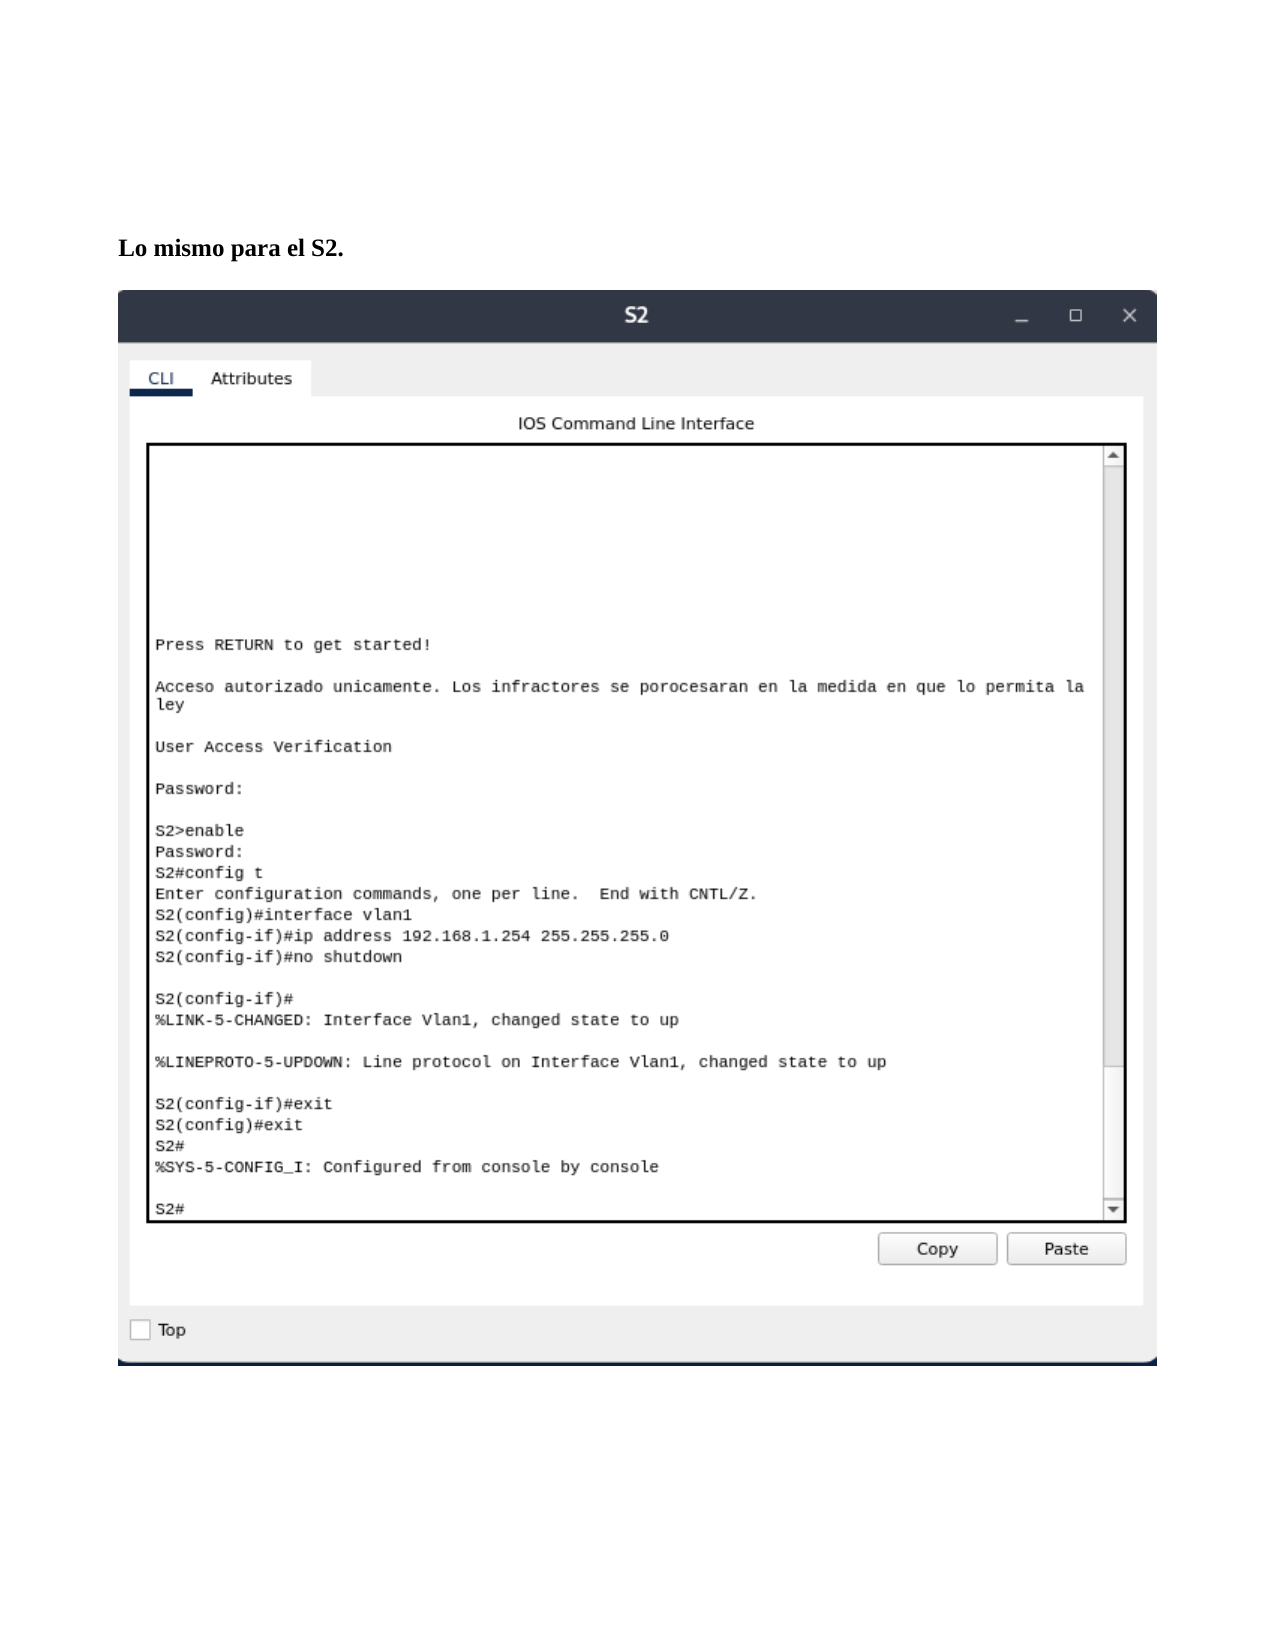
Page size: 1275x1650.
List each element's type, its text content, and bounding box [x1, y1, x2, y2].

picture [118, 290, 1157, 1366]
text Lo mismo para el S2. [118, 233, 1157, 262]
